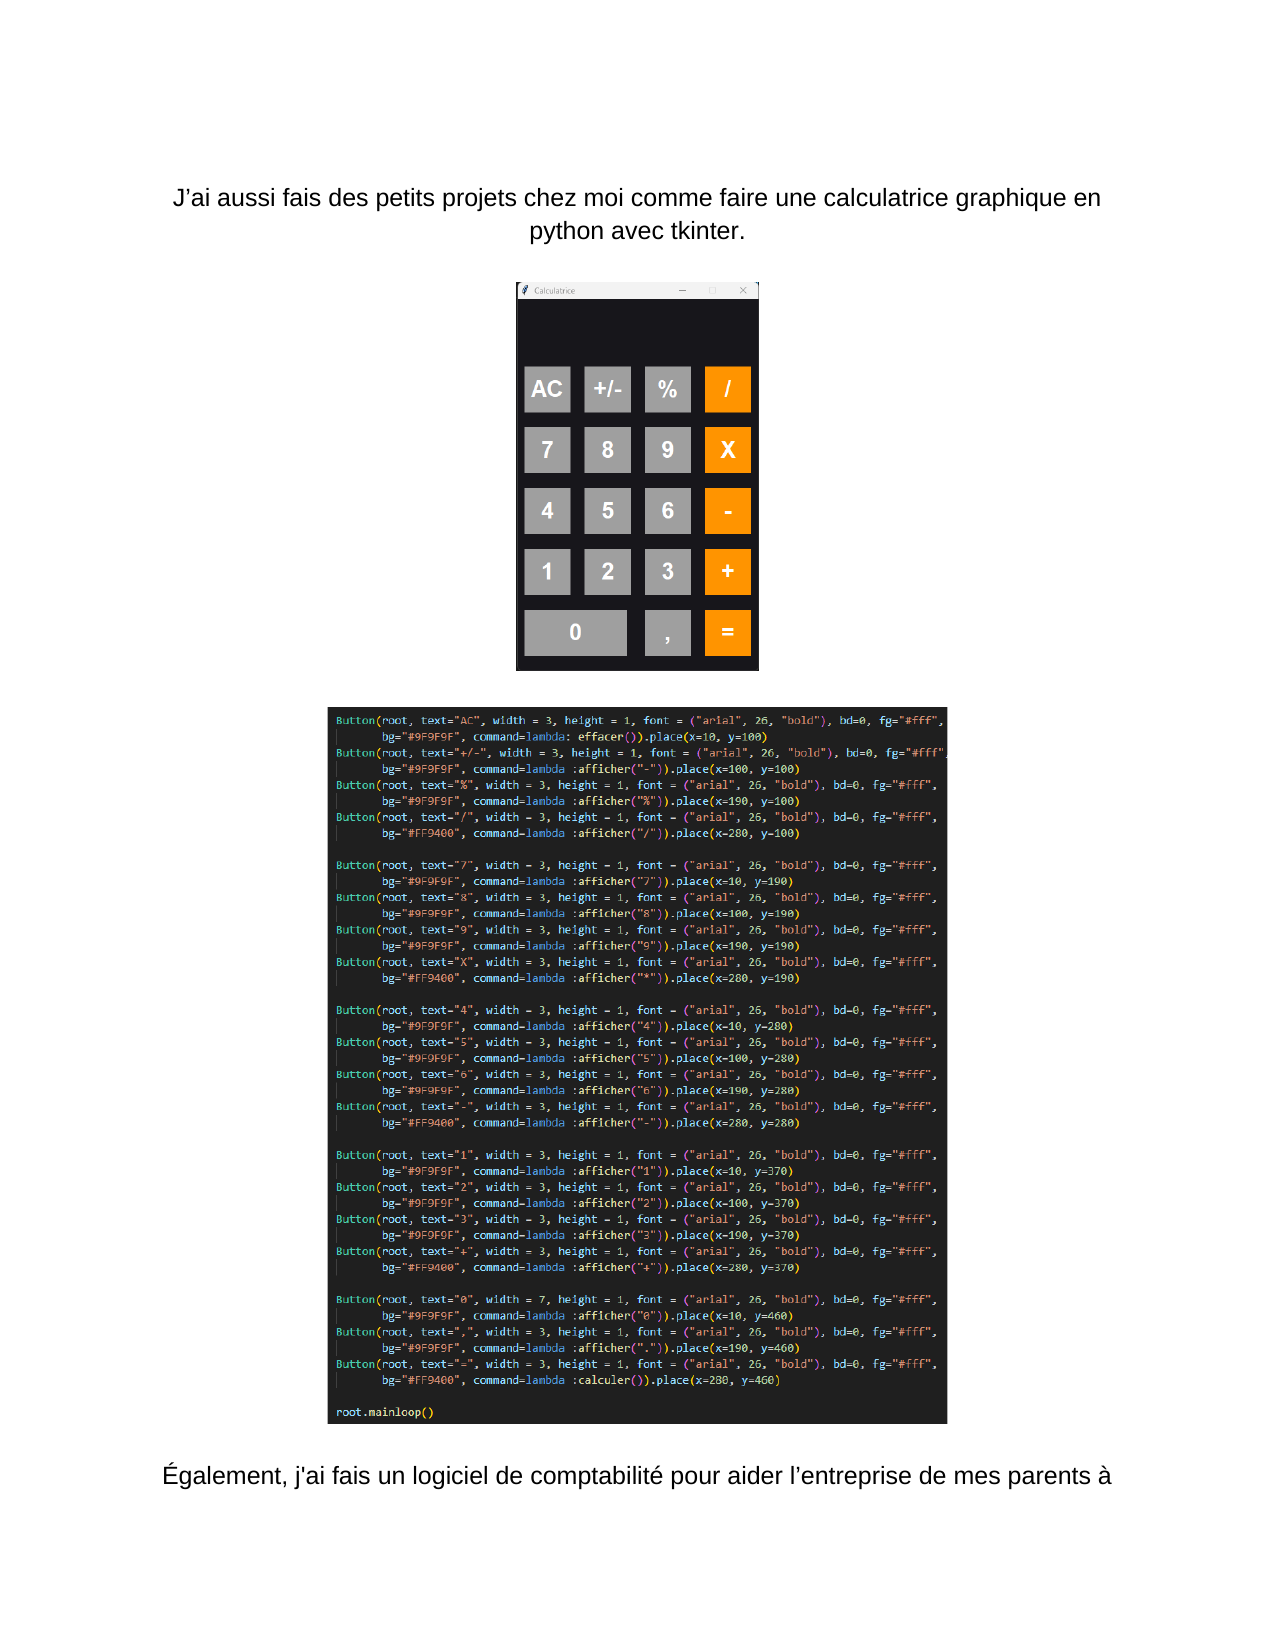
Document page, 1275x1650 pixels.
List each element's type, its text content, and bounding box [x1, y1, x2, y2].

picture [327, 707, 948, 1424]
text J’ai aussi fais des petits projets chez moi comme faire une calculatrice graphique en python avec tkinter. [150, 150, 1125, 245]
picture [516, 282, 759, 671]
text Également, j'ai fais un logiciel de comptabilité pour aider l’entreprise de mes parents à [150, 1461, 1125, 1489]
